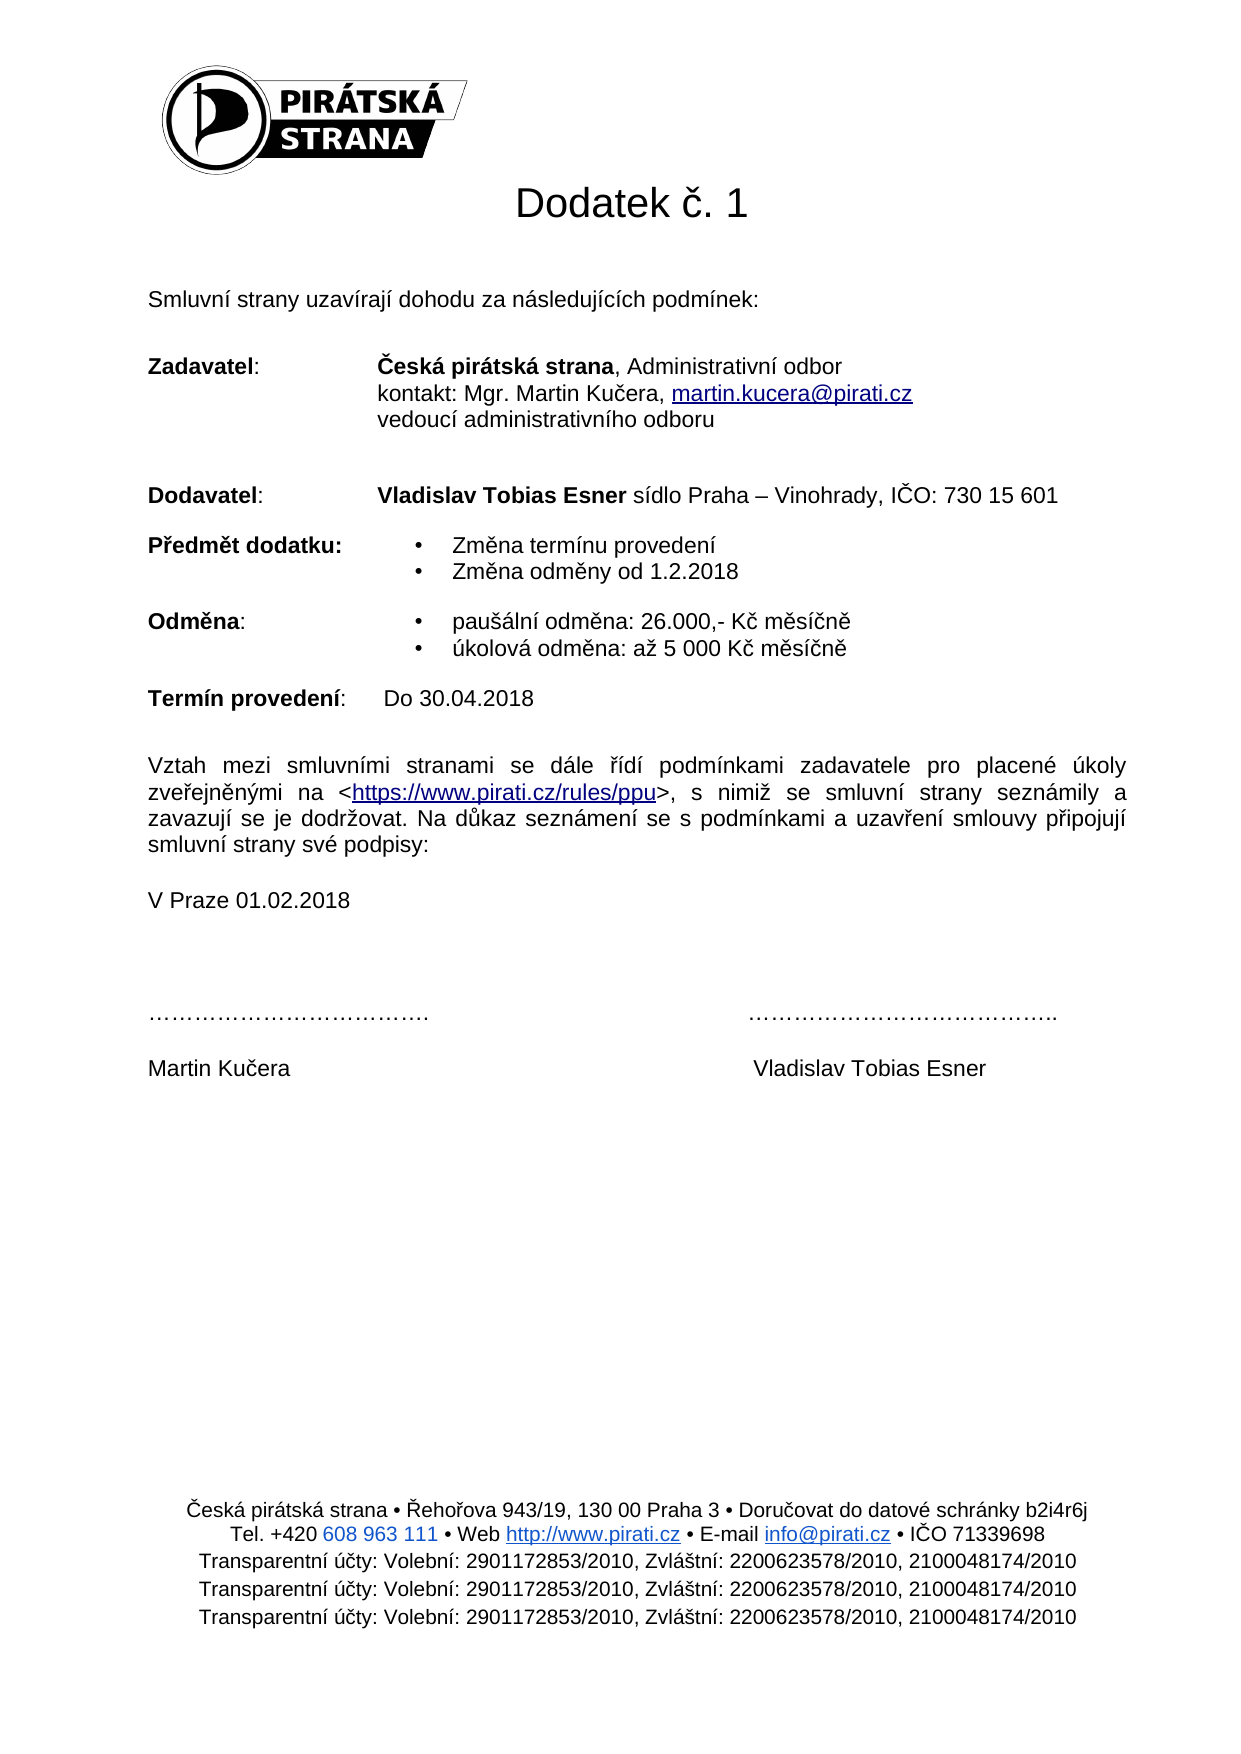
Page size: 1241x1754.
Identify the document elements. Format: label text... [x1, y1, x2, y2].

text V Praze 01.02.2018 [148, 887, 1127, 913]
text ………………………………. ………………………………….. [148, 999, 1127, 1025]
text Vztah mezi smluvními stranami se dále řídí podmínkami zadavatele pro placené úkoly zveřejněnými na <https://www.pirati.cz/rules/ppu>, s nimiž se smluvní strany seznámily a zavazují se je dodržovat. Na důkaz seznámení se s podmínkami a uzavření smlouvy připojují smluvní strany své podpisy: [148, 752, 1127, 857]
table_cell paušální odměna: 26.000,- Kč měsíčně úkolová odměna: až 5 000 Kč měsíčně [377, 596, 1121, 673]
table_cell Odměna: [148, 596, 377, 673]
table_header Zadavatel: [148, 341, 377, 470]
picture [147, 50, 482, 189]
table_cell Vladislav Tobias Esner sídlo Praha – Vinohrady, IČO: 730 15 601 [377, 470, 1121, 520]
text Martin Kučera Vladislav Tobias Esner [148, 1054, 1127, 1081]
table_cell Dodavatel: [148, 470, 377, 520]
subtitle Dodatek č. 1 [148, 178, 1127, 226]
text Smluvní strany uzavírají dohodu za následujících podmínek: [148, 286, 1127, 312]
table_cell Termín provedení: [148, 673, 377, 723]
table_cell Předmět dodatku: [148, 520, 377, 596]
table_cell Změna termínu provedení Změna odměny od 1.2.2018 [377, 520, 1121, 596]
table_cell Do 30.04.2018 [377, 673, 1121, 723]
table_header Česká pirátská strana, Administrativní odbor kontakt: Mgr. Martin Kučera, martin.kucera@pirati.cz vedoucí administrativního odboru [377, 341, 1121, 470]
